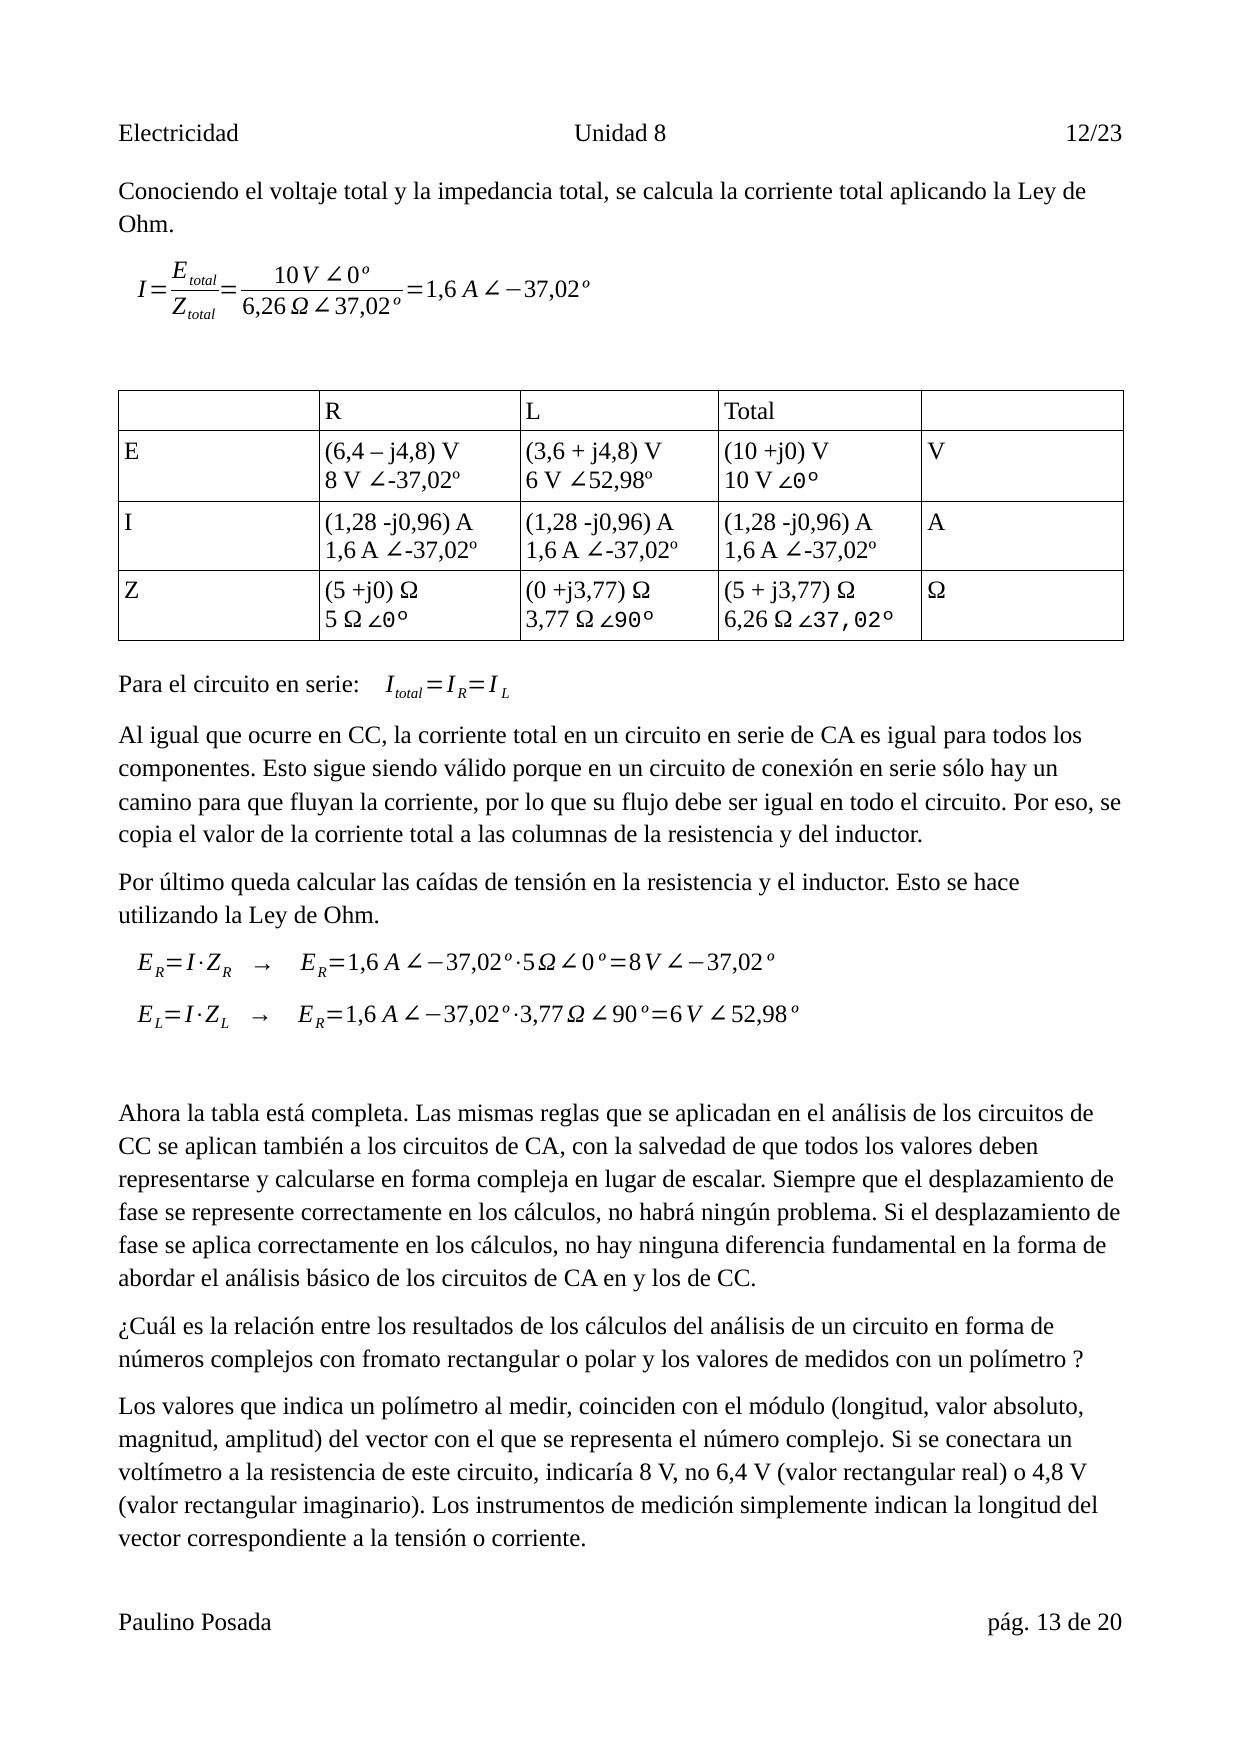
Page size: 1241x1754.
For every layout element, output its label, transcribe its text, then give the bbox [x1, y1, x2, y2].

table_header [922, 391, 1123, 430]
table_cell (1,28 -j0,96) A 1,6 A ∠-37,02º [521, 502, 718, 570]
table_header Total [719, 391, 921, 430]
text Los valores que indica un polímetro al medir, coinciden con el módulo (longitud, valor absoluto, magnitud, amplitud) del vector con el que se representa el número complejo. Si se conectara un voltímetro a la resistencia de este circuito, indicaría 8 V, no 6,4 V (valor rectangular real) o 4,8 V (valor rectangular imaginario). Los instrumentos de medición simplemente indican la longitud del vector correspondiente a la tensión o corriente. [118, 1391, 1122, 1552]
table_cell (6,4 – j4,8) V 8 V ∠-37,02º [320, 431, 520, 501]
table_cell (5 +j0) Ω 5 Ω ∠0º [320, 571, 520, 640]
table_cell (1,28 -j0,96) A 1,6 A ∠-37,02º [719, 502, 921, 570]
table_cell (1,28 -j0,96) A 1,6 A ∠-37,02º [320, 502, 520, 570]
table_header [119, 391, 319, 430]
table_cell I [119, 502, 319, 570]
text → [118, 999, 1122, 1032]
table_header R [320, 391, 520, 430]
table_cell (3,6 + j4,8) V 6 V ∠52,98º [521, 431, 718, 501]
text ¿Cuál es la relación entre los resultados de los cálculos del análisis de un circuito en forma de números complejos con fromato rectangular o polar y los valores de medidos con un polímetro ? [118, 1311, 1122, 1373]
table_cell (0 +j3,77) Ω 3,77 Ω ∠90º [521, 571, 718, 640]
table_cell (5 + j3,77) Ω 6,26 Ω ∠37,02º [719, 571, 921, 640]
text Por último queda calcular las caídas de tensión en la resistencia y el inductor. Esto se hace utilizando la Ley de Ohm. [118, 867, 1122, 929]
table_cell Ω [922, 571, 1123, 640]
table_cell A [922, 502, 1123, 570]
table_cell (10 +j0) V 10 V ∠0º [719, 431, 921, 501]
text Ahora la tabla está completa. Las mismas reglas que se aplicadan en el análisis de los circuitos de CC se aplican también a los circuitos de CA, con la salvedad de que todos los valores deben representarse y calcularse en forma compleja en lugar de escalar. Siempre que el desplazamiento de fase se represente correctamente en los cálculos, no habrá ningún problema. Si el desplazamiento de fase se aplica correctamente en los cálculos, no hay ninguna diferencia fundamental en la forma de abordar el análisis básico de los circuitos de CA en y los de CC. [118, 1098, 1122, 1292]
table_cell E [119, 431, 319, 501]
table_header L [521, 391, 718, 430]
table_cell Z [119, 571, 319, 640]
text Conociendo el voltaje total y la impedancia total, se calcula la corriente total aplicando la Ley de Ohm. [118, 176, 1122, 238]
table_cell V [922, 431, 1123, 501]
text → [118, 948, 1122, 980]
text Para el circuito en serie: [118, 669, 1122, 702]
text Al igual que ocurre en CC, la corriente total en un circuito en serie de CA es igual para todos los componentes. Esto sigue siendo válido porque en un circuito de conexión en serie sólo hay un camino para que fluyan la corriente, por lo que su flujo debe ser igual en todo el circuito. Por eso, se copia el valor de la corriente total a las columnas de la resistencia y del inductor. [118, 721, 1122, 848]
